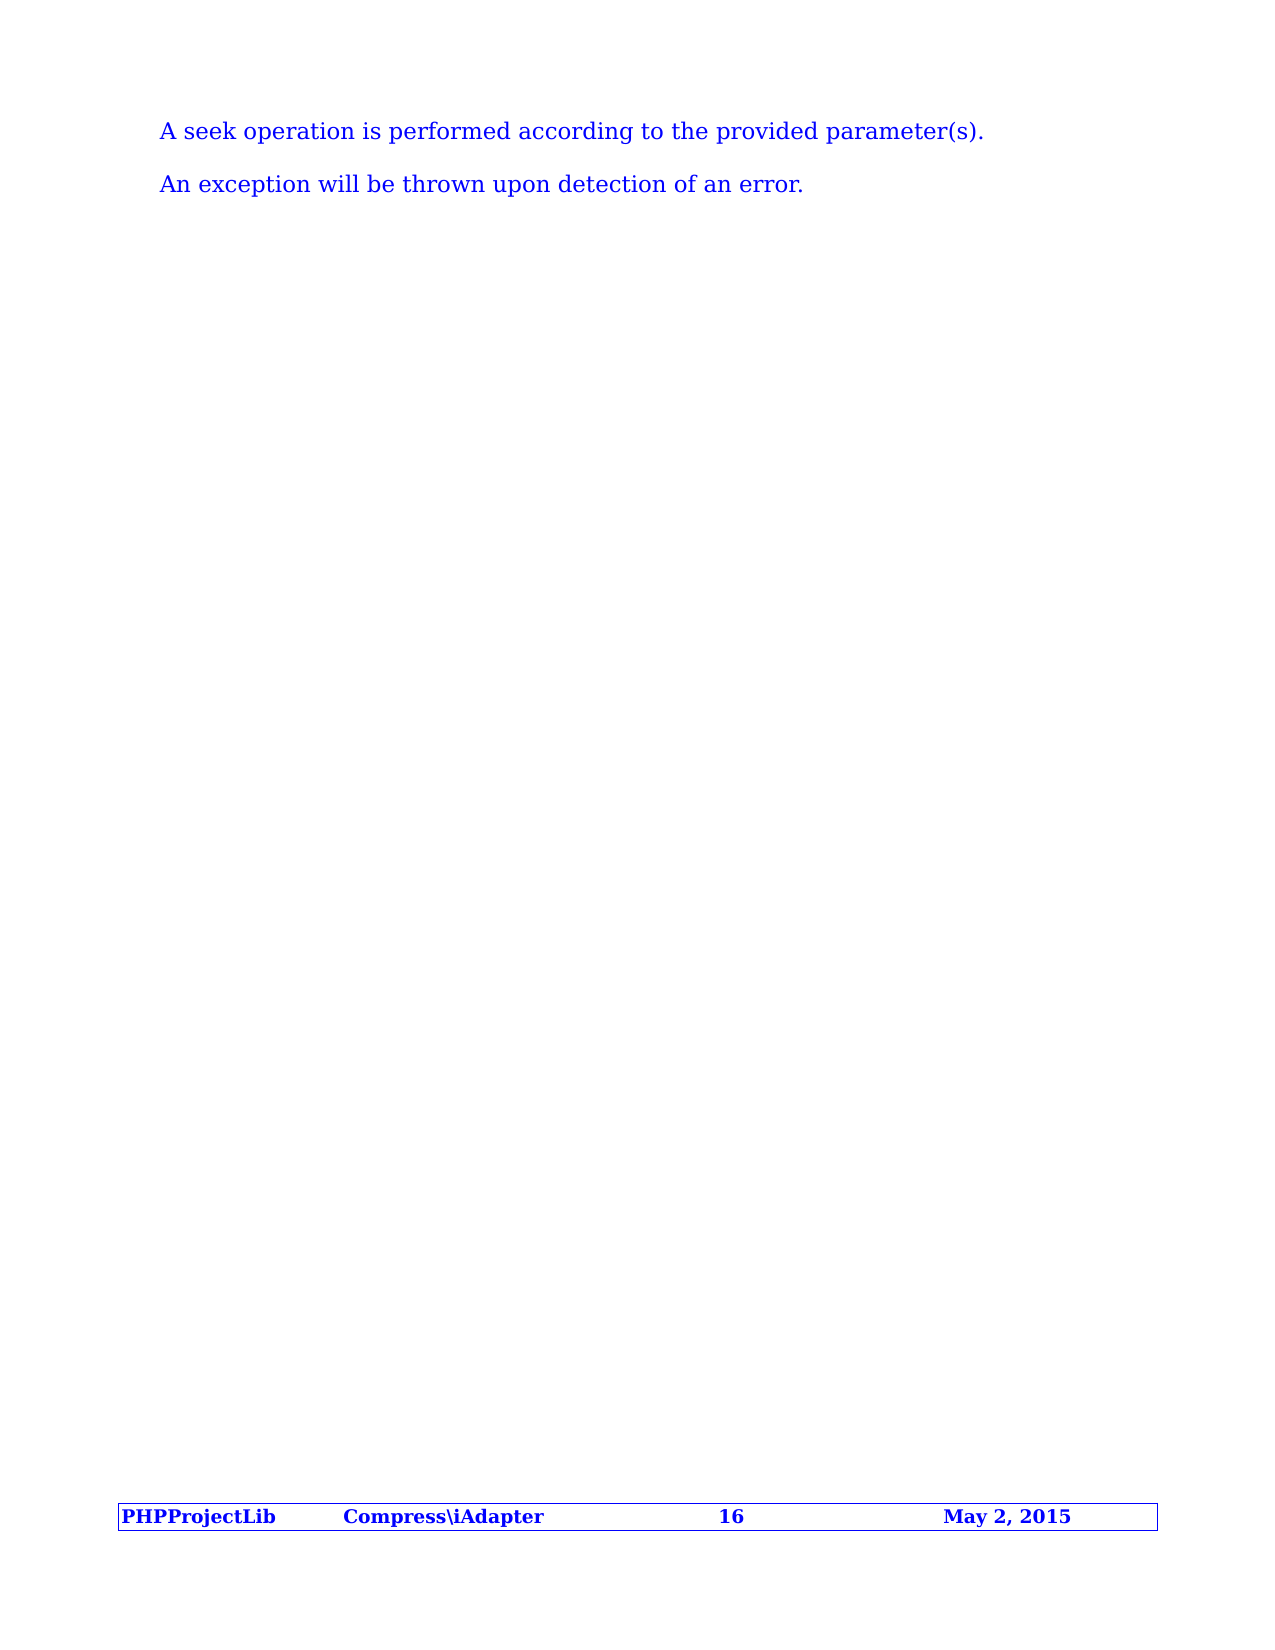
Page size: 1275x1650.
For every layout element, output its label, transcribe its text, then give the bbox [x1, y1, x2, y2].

text An exception will be thrown upon detection of an error. [159, 171, 1157, 198]
text A seek operation is performed according to the provided parameter(s). [159, 118, 1157, 145]
